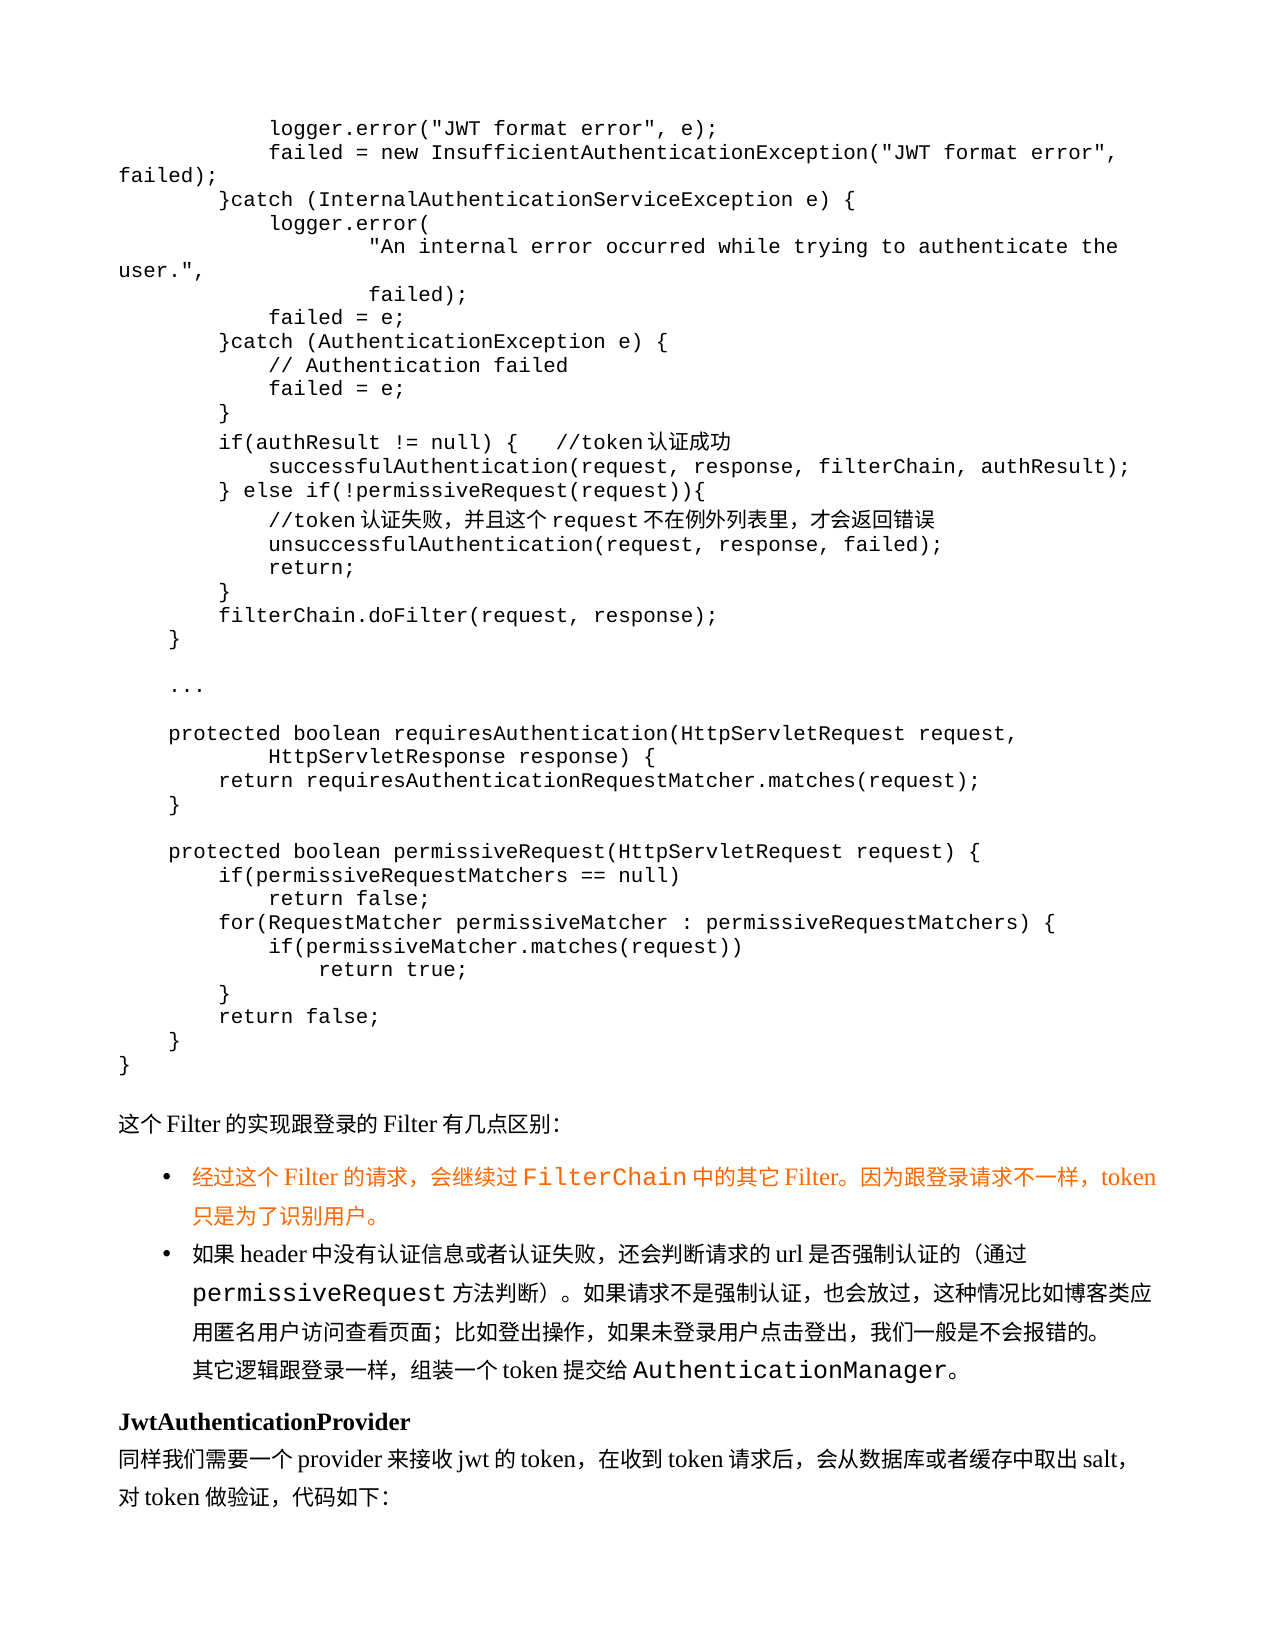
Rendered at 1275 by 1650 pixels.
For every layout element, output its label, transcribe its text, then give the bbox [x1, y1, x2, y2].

text ... [118, 676, 1157, 699]
text return; [118, 557, 1157, 581]
text for(RequestMatcher permissiveMatcher : permissiveRequestMatchers) { [118, 912, 1157, 936]
text logger.error("JWT format error", e); [118, 118, 1157, 142]
text 这个Filter的实现跟登录的Filter有几点区别： [118, 1107, 1157, 1139]
text if(permissiveRequestMatchers == null) [118, 865, 1157, 888]
text unsuccessfulAuthentication(request, response, failed); [118, 534, 1157, 557]
text if(authResult != null) { //token认证成功 [118, 426, 1157, 456]
text //token认证失败，并且这个request不在例外列表里，才会返回错误 [118, 503, 1157, 534]
text filterChain.doFilter(request, response); [118, 604, 1157, 628]
text logger.error( [118, 213, 1157, 236]
text } [118, 983, 1157, 1007]
text } [118, 402, 1157, 426]
text } [118, 1030, 1157, 1054]
text failed = e; [118, 378, 1157, 402]
text protected boolean permissiveRequest(HttpServletRequest request) { [118, 841, 1157, 865]
text } else if(!permissiveRequest(request)){ [118, 479, 1157, 503]
text return true; [118, 959, 1157, 983]
text return false; [118, 1007, 1157, 1030]
text return requiresAuthenticationRequestMatcher.matches(request); [118, 770, 1157, 794]
text return false; [118, 888, 1157, 912]
text } [118, 628, 1157, 652]
text }catch (AuthenticationException e) { [118, 331, 1157, 354]
text failed = e; [118, 307, 1157, 331]
text JwtAuthenticationProvider 同样我们需要一个provider来接收jwt的token，在收到token请求后，会从数据库或者缓存中取出salt，对token做验证，代码如下： [118, 1407, 1157, 1511]
text } [118, 581, 1157, 604]
text HttpServletResponse response) { [118, 746, 1157, 770]
text successfulAuthentication(request, response, filterChain, authResult); [118, 456, 1157, 479]
text protected boolean requiresAuthentication(HttpServletRequest request, [118, 723, 1157, 746]
text } [118, 794, 1157, 817]
text if(permissiveMatcher.matches(request)) [118, 936, 1157, 959]
text failed); [118, 284, 1157, 307]
text } [118, 1054, 1157, 1077]
text }catch (InternalAuthenticationServiceException e) { [118, 189, 1157, 213]
list 经过这个Filter的请求，会继续过FilterChain中的其它Filter。因为跟登录请求不一样，token只是为了识别用户。 [162, 1159, 1157, 1230]
text // Authentication failed [118, 354, 1157, 378]
text failed = new InsufficientAuthenticationException("JWT format error", failed); [118, 142, 1157, 189]
text "An internal error occurred while trying to authenticate the user.", [118, 236, 1157, 284]
list 如果header中没有认证信息或者认证失败，还会判断请求的url是否强制认证的（通过permissiveRequest方法判断）。如果请求不是强制认证，也会放过，这种情况比如博客类应用匿名用户访问查看页面；比如登出操作，如果未登录用户点击登出，我们一般是不会报错的。 其它逻辑跟登录一样，组装一个token提交给AuthenticationManager。 [162, 1237, 1157, 1386]
